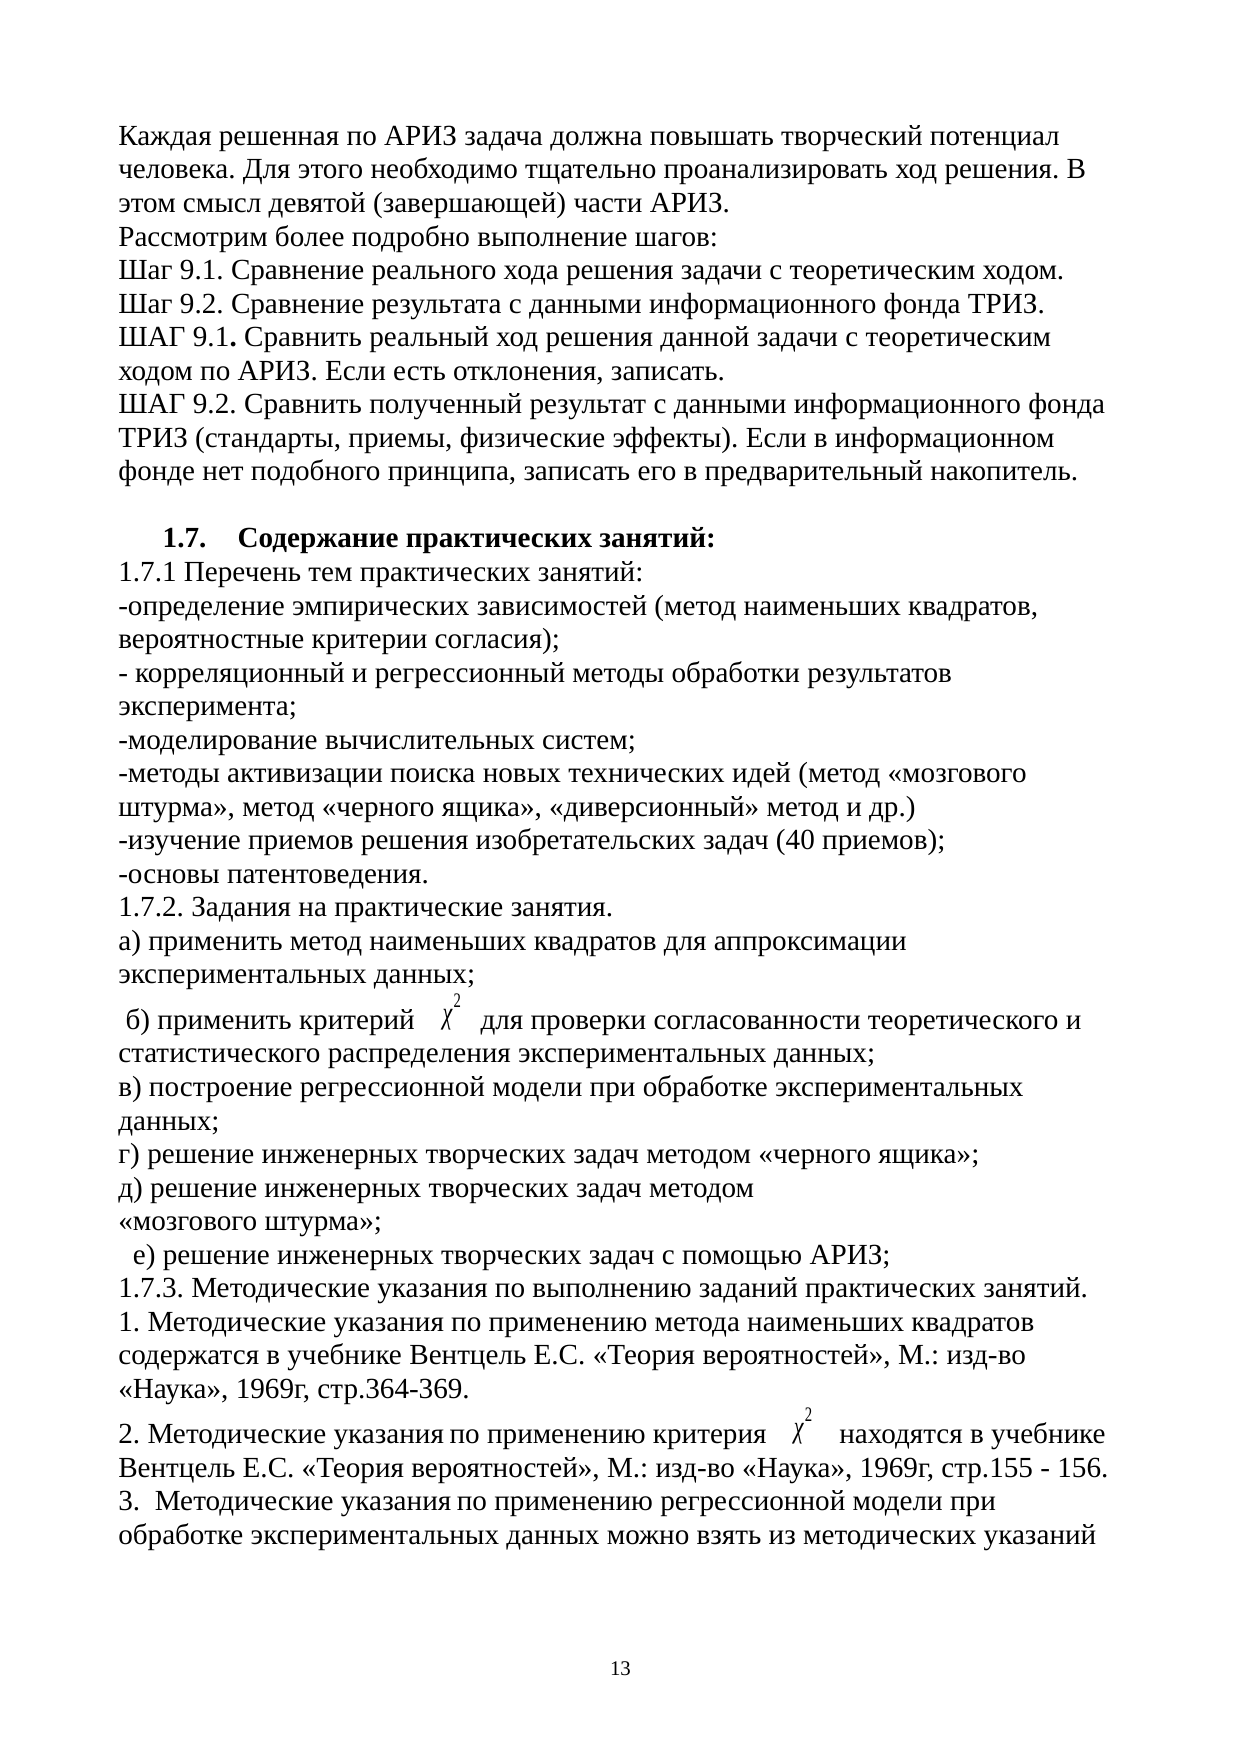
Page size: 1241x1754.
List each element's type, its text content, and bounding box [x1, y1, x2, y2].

text 3. Методические указания по применению регрессионной модели при обработке экспериментальных данных можно взять из методических указаний [118, 1483, 1122, 1550]
text ШАГ 9.1. Сравнить реальный ход решения данной задачи с теоретическим ходом по АРИЗ. Если есть отклонения, записать. [118, 319, 1122, 386]
text - корреляционный и регрессионный методы обработки результатов эксперимента; [118, 655, 1122, 722]
text -моделирование вычислительных систем; [118, 722, 1122, 755]
text Шаг 9.1. Сравнение реального хода решения задачи с теоретическим ходом. [118, 252, 1122, 286]
text Шаг 9.2. Сравнение результата с данными информационного фонда ТРИЗ. [118, 286, 1122, 319]
text -методы активизации поиска новых технических идей (метод «мозгового штурма», метод «черного ящика», «диверсионный» метод и др.) [118, 755, 1122, 822]
text «мозгового штурма»; [118, 1203, 1122, 1237]
text -основы патентоведения. [118, 856, 1122, 889]
text 1. Методические указания по применению метода наименьших квадратов содержатся в учебнике Вентцель Е.С. «Теория вероятностей», М.: изд-во «Наука», 1969г, стр.364-369. [118, 1304, 1122, 1404]
text б) применить критерий для проверки согласованности теоретического и статистического распределения экспериментальных данных; [118, 990, 1122, 1069]
text -определение эмпирических зависимостей (метод наименьших квадратов, вероятностные критерии согласия); [118, 588, 1122, 655]
text 1.7.3. Методические указания по выполнению заданий практических занятий. [118, 1270, 1122, 1304]
text д) решение инженерных творческих задач методом [118, 1170, 1122, 1203]
text е) решение инженерных творческих задач с помощью АРИЗ; [118, 1237, 1122, 1270]
text -изучение приемов решения изобретательских задач (40 приемов); [118, 822, 1122, 856]
text а) применить метод наименьших квадратов для аппроксимации экспериментальных данных; [118, 923, 1122, 990]
text в) построение регрессионной модели при обработке экспериментальных данных; [118, 1069, 1122, 1136]
text Каждая решенная по АРИЗ задача должна повышать творческий потенциал человека. Для этого необходимо тщательно проанализировать ход решения. В этом смысл девятой (завершающей) части АРИЗ. [118, 118, 1122, 219]
text 1.7.1 Перечень тем практических занятий: [118, 554, 1122, 588]
text г) решение инженерных творческих задач методом «черного ящика»; [118, 1136, 1122, 1170]
text ШАГ 9.2. Сравнить полученный результат с данными информационного фонда ТРИЗ (стандарты, приемы, физические эффекты). Если в информационном фонде нет подобного принципа, записать его в предварительный накопитель. [118, 386, 1122, 487]
text Рассмотрим более подробно выполнение шагов: [118, 219, 1122, 252]
list Содержание практических занятий: [162, 521, 1122, 554]
text 1.7.2. Задания на практические занятия. [118, 889, 1122, 923]
text 2. Методические указания по применению критерия находятся в учебнике Вентцель Е.С. «Теория вероятностей», М.: изд-во «Наука», 1969г, стр.155 - 156. [118, 1404, 1122, 1483]
